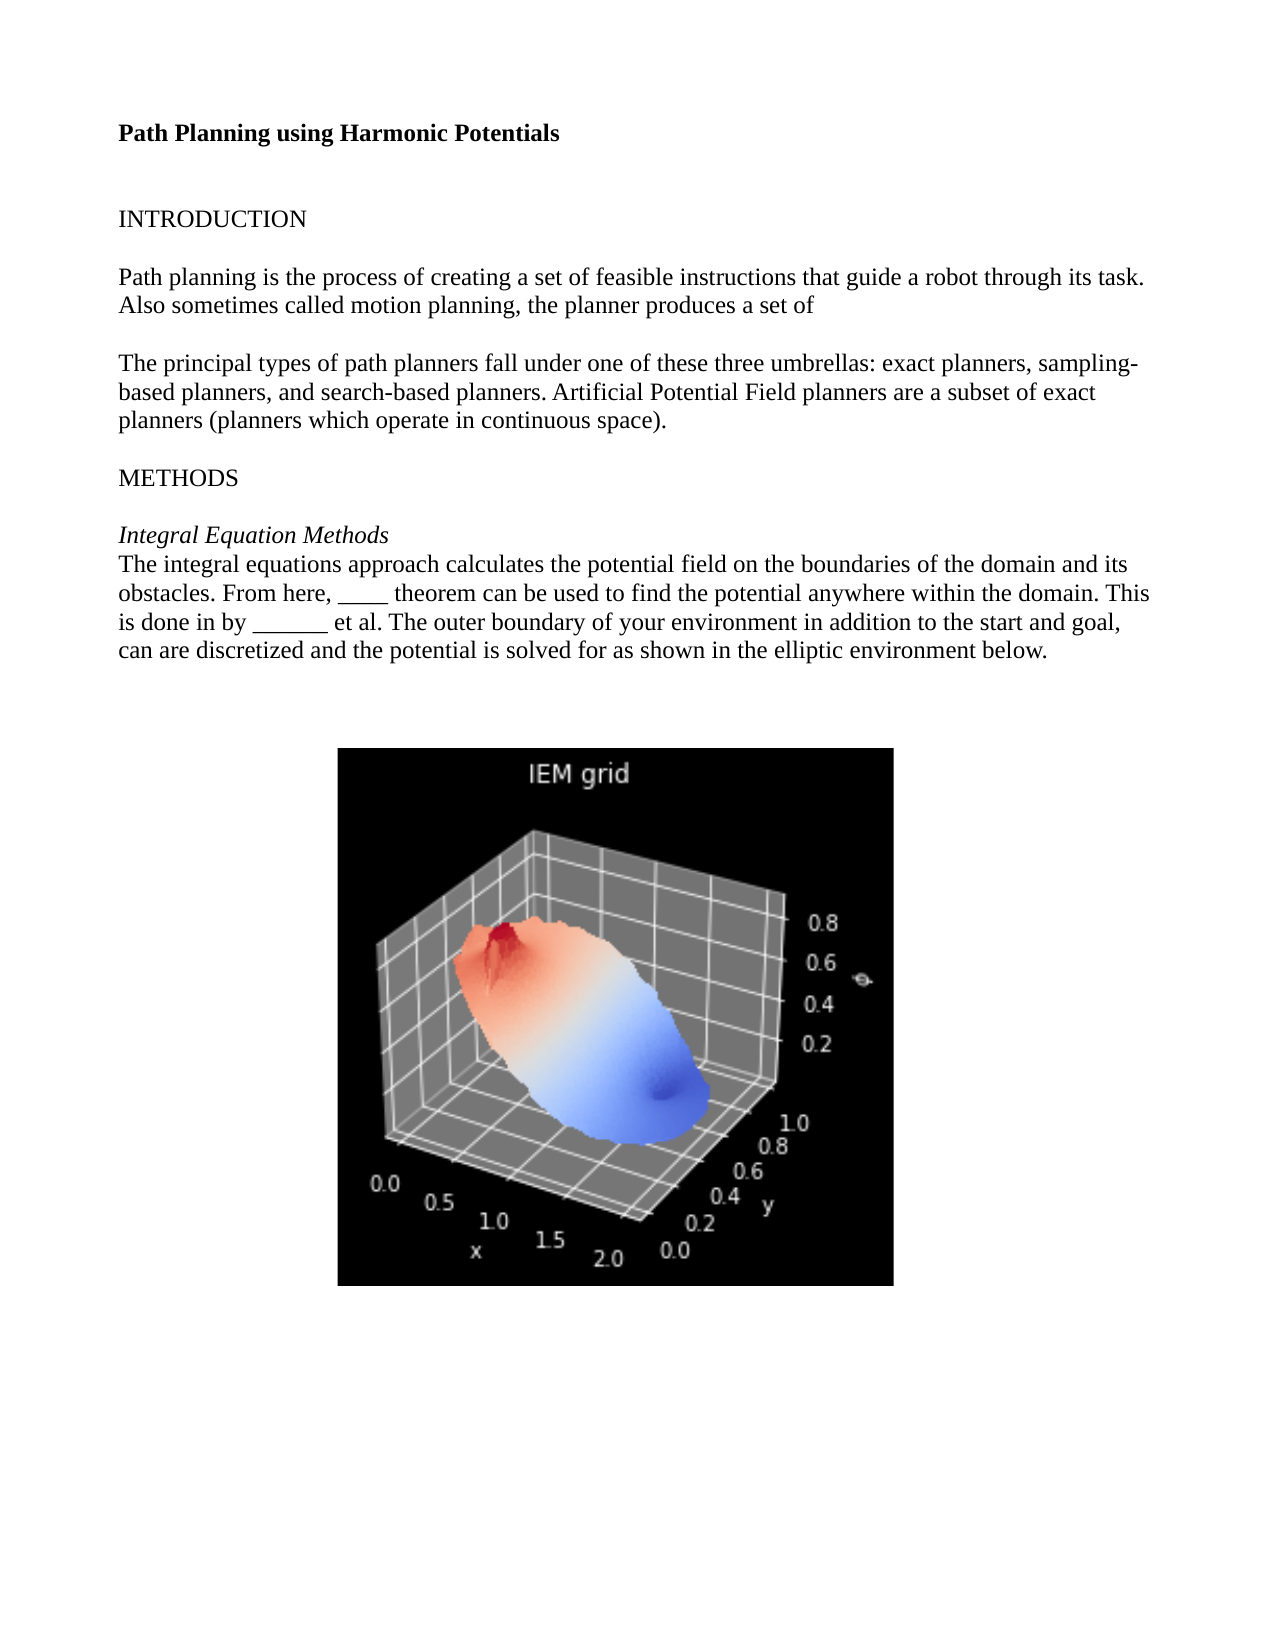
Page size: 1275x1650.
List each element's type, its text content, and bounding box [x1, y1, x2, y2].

picture [337, 748, 894, 1286]
text Integral Equation Methods [118, 521, 1157, 549]
text The principal types of path planners fall under one of these three umbrellas: exact planners, sampling-based planners, and search-based planners. Artificial Potential Field planners are a subset of exact planners (planners which operate in continuous space). [118, 348, 1157, 434]
text Path Planning using Harmonic Potentials [118, 118, 1157, 147]
text The integral equations approach calculates the potential field on the boundaries of the domain and its obstacles. From here, ____ theorem can be used to find the potential anywhere within the domain. This is done in by ______ et al. The outer boundary of your environment in addition to the start and goal, can are discretized and the potential is solved for as shown in the elliptic environment below. [118, 549, 1157, 664]
text METHODS [118, 463, 1157, 492]
text INTRODUCTION [118, 204, 1157, 233]
text Path planning is the process of creating a set of feasible instructions that guide a robot through its task. Also sometimes called motion planning, the planner produces a set of [118, 262, 1157, 319]
